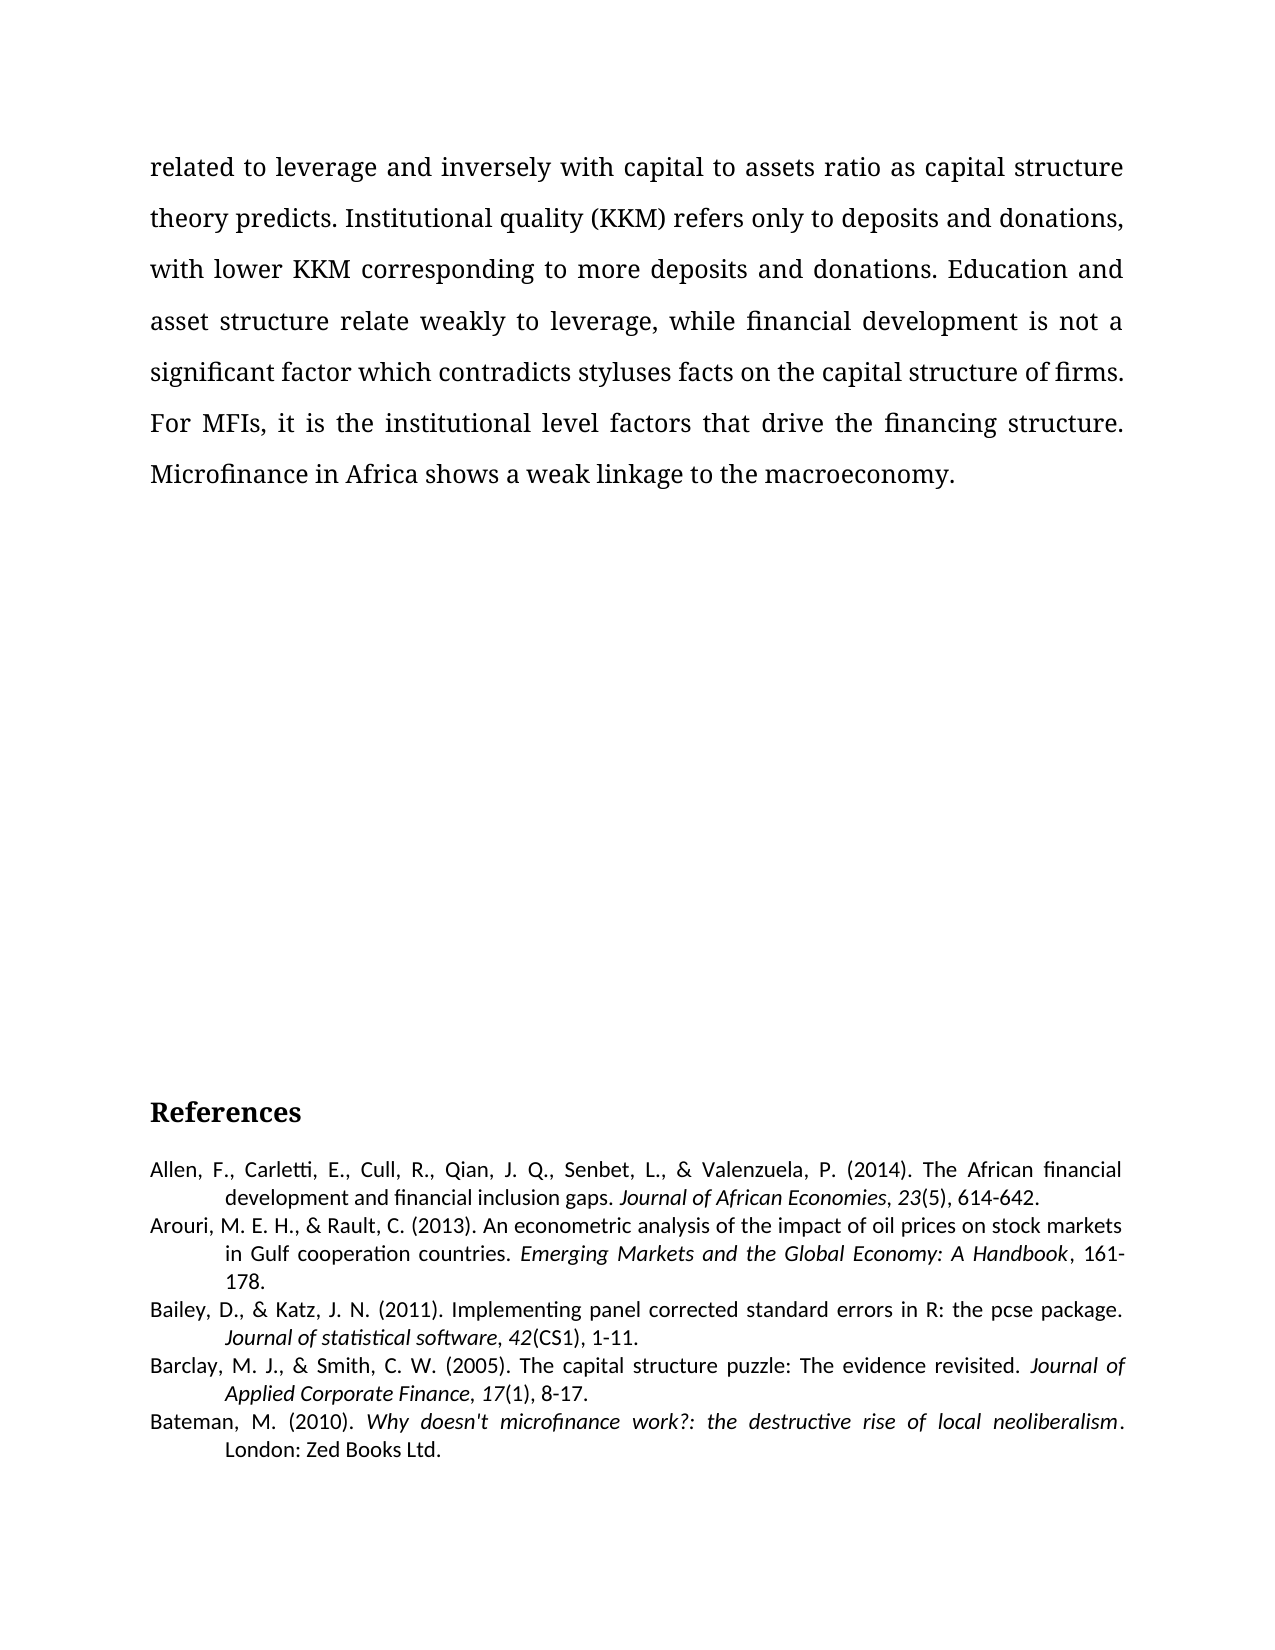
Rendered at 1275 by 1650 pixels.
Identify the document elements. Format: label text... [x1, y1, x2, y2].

text related to leverage and inversely with capital to assets ratio as capital structure theory predicts. Institutional quality (KKM) refers only to deposits and donations, with lower KKM corresponding to more deposits and donations. Education and asset structure relate weakly to leverage, while financial development is not a significant factor which contradicts styluses facts on the capital structure of firms. For MFIs, it is the institutional level factors that drive the financing structure. Microfinance in Africa shows a weak linkage to the macroeconomy. [150, 150, 1125, 490]
subtitle References [150, 1094, 1125, 1131]
text Allen, F., Carletti, E., Cull, R., Qian, J. Q., Senbet, L., & Valenzuela, P. (2014). The African financial development and financial inclusion gaps. Journal of African Economies, 23(5), 614-642. [150, 1155, 1125, 1211]
text Arouri, M. E. H., & Rault, C. (2013). An econometric analysis of the impact of oil prices on stock markets in Gulf cooperation countries. Emerging Markets and the Global Economy: A Handbook, 161-178. [150, 1211, 1125, 1295]
text Bateman, M. (2010). Why doesn't microfinance work?: the destructive rise of local neoliberalism. London: Zed Books Ltd. [150, 1407, 1125, 1463]
text Barclay, M. J., & Smith, C. W. (2005). The capital structure puzzle: The evidence revisited. Journal of Applied Corporate Finance, 17(1), 8-17. [150, 1351, 1125, 1407]
text Bailey, D., & Katz, J. N. (2011). Implementing panel corrected standard errors in R: the pcse package. Journal of statistical software, 42(CS1), 1-11. [150, 1295, 1125, 1351]
